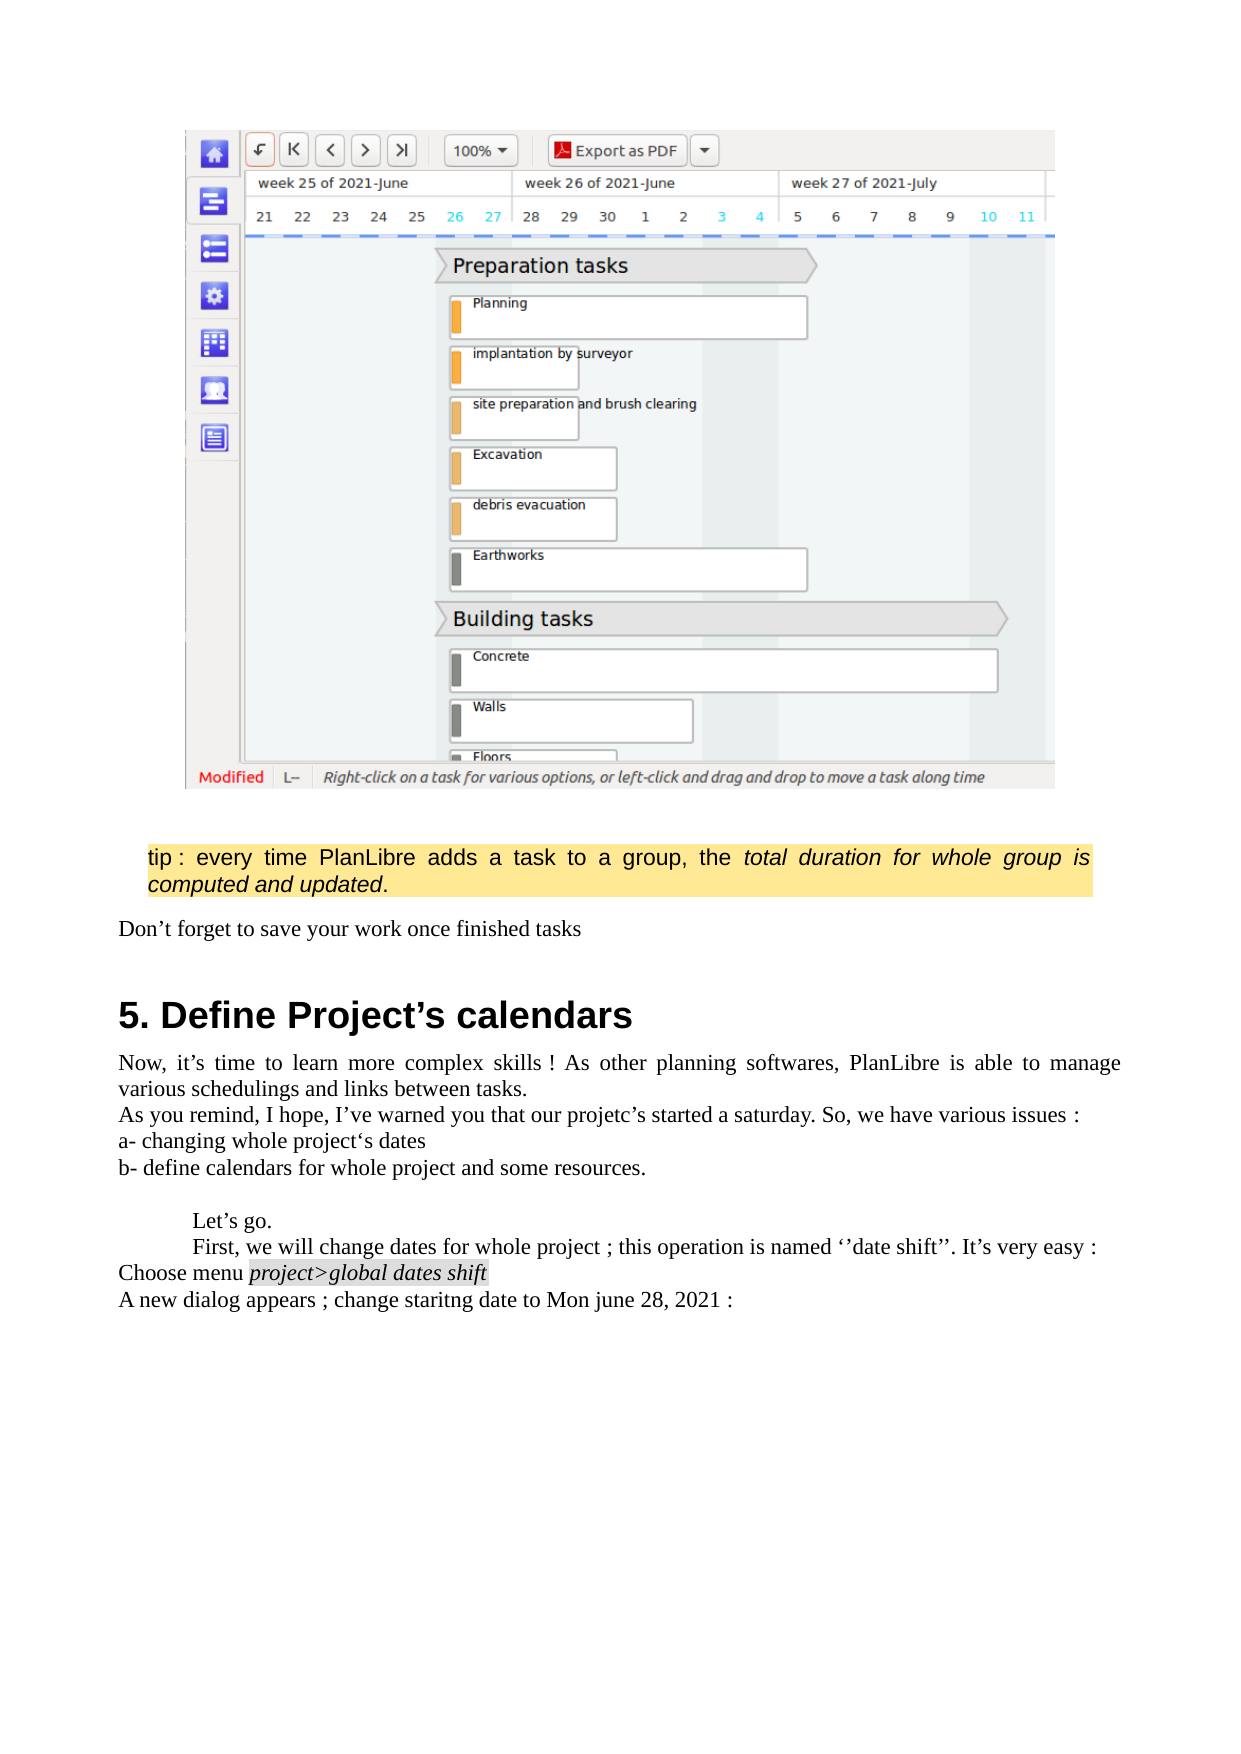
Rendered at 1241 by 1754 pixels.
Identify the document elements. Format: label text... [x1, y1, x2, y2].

text b- define calendars for whole project and some resources. [118, 1154, 1122, 1180]
text Now, it’s time to learn more complex skills ! As other planning softwares, PlanLibre is able to manage various schedulings and links between tasks. [118, 1048, 1122, 1101]
text Choose menu project>global dates shift [118, 1259, 1122, 1286]
text As you remind, I hope, I’ve warned you that our projetc’s started a saturday. So, we have various issues : [118, 1101, 1122, 1128]
text First, we will change dates for whole project ; this operation is named ‘’date shift’’. It’s very easy : [118, 1233, 1122, 1259]
text a- changing whole project‘s dates [118, 1128, 1122, 1154]
picture [185, 130, 1055, 789]
text tip : every time PlanLibre adds a task to a group, the total duration for whole group is computed and updated. [148, 844, 1093, 897]
text Don’t forget to save your work once finished tasks [118, 915, 1122, 941]
text A new dialog appears ; change staritng date to Mon june 28, 2021 : [118, 1286, 1122, 1312]
subtitle 5. Define Project’s calendars [118, 992, 1122, 1036]
text Let’s go. [118, 1207, 1122, 1233]
